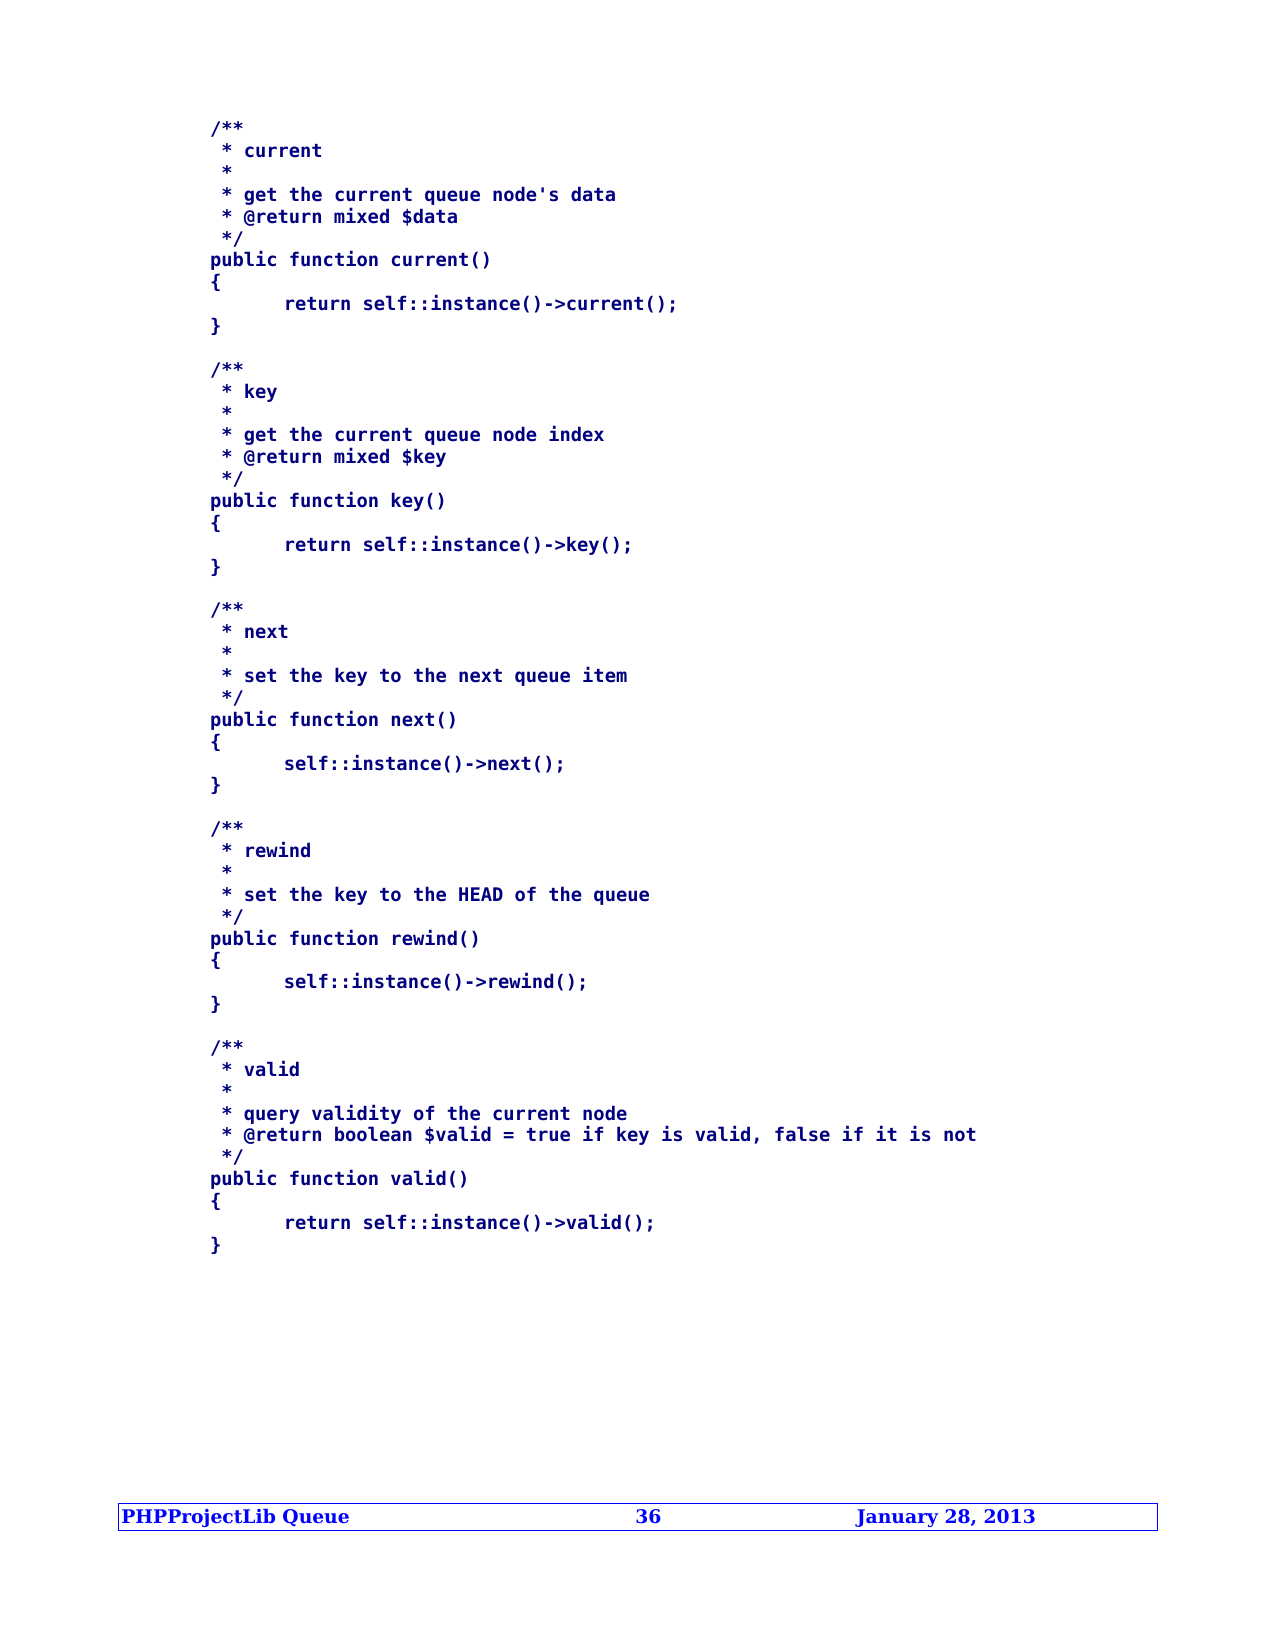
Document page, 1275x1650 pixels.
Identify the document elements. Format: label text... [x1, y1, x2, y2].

list public function key() [136, 490, 1157, 512]
list return self::instance()->key(); [136, 534, 1157, 556]
list public function current() [136, 249, 1157, 271]
list * @return mixed $data [136, 206, 1157, 227]
list */ [136, 906, 1157, 927]
list * @return boolean $valid = true if key is valid, false if it is not [136, 1124, 1157, 1146]
list public function next() [136, 709, 1157, 731]
list { [136, 1190, 1157, 1212]
list self::instance()->next(); [136, 752, 1157, 774]
list /** [136, 1037, 1157, 1059]
list * current [136, 140, 1157, 162]
list /** [136, 818, 1157, 840]
list */ [136, 1146, 1157, 1168]
list * get the current queue node index [136, 424, 1157, 446]
list * @return mixed $key [136, 446, 1157, 468]
list * rewind [136, 840, 1157, 862]
list return self::instance()->current(); [136, 293, 1157, 315]
list * [136, 1081, 1157, 1102]
list self::instance()->rewind(); [136, 971, 1157, 993]
list * next [136, 621, 1157, 643]
list { [136, 949, 1157, 971]
list * query validity of the current node [136, 1102, 1157, 1124]
list return self::instance()->valid(); [136, 1212, 1157, 1234]
list } [136, 1234, 1157, 1256]
list { [136, 731, 1157, 752]
list { [136, 512, 1157, 534]
list { [136, 271, 1157, 293]
list } [136, 774, 1157, 796]
list } [136, 315, 1157, 337]
list /** [136, 118, 1157, 140]
list public function valid() [136, 1168, 1157, 1190]
list */ [136, 227, 1157, 249]
list /** [136, 359, 1157, 381]
list */ [136, 468, 1157, 490]
list * key [136, 381, 1157, 402]
list * [136, 862, 1157, 884]
list * [136, 162, 1157, 184]
list } [136, 993, 1157, 1015]
list /** [136, 599, 1157, 621]
list * set the key to the next queue item [136, 665, 1157, 687]
list * [136, 643, 1157, 665]
list public function rewind() [136, 927, 1157, 949]
list * set the key to the HEAD of the queue [136, 884, 1157, 906]
list } [136, 556, 1157, 577]
list * get the current queue node's data [136, 184, 1157, 206]
list * valid [136, 1059, 1157, 1081]
list * [136, 402, 1157, 424]
list */ [136, 687, 1157, 709]
